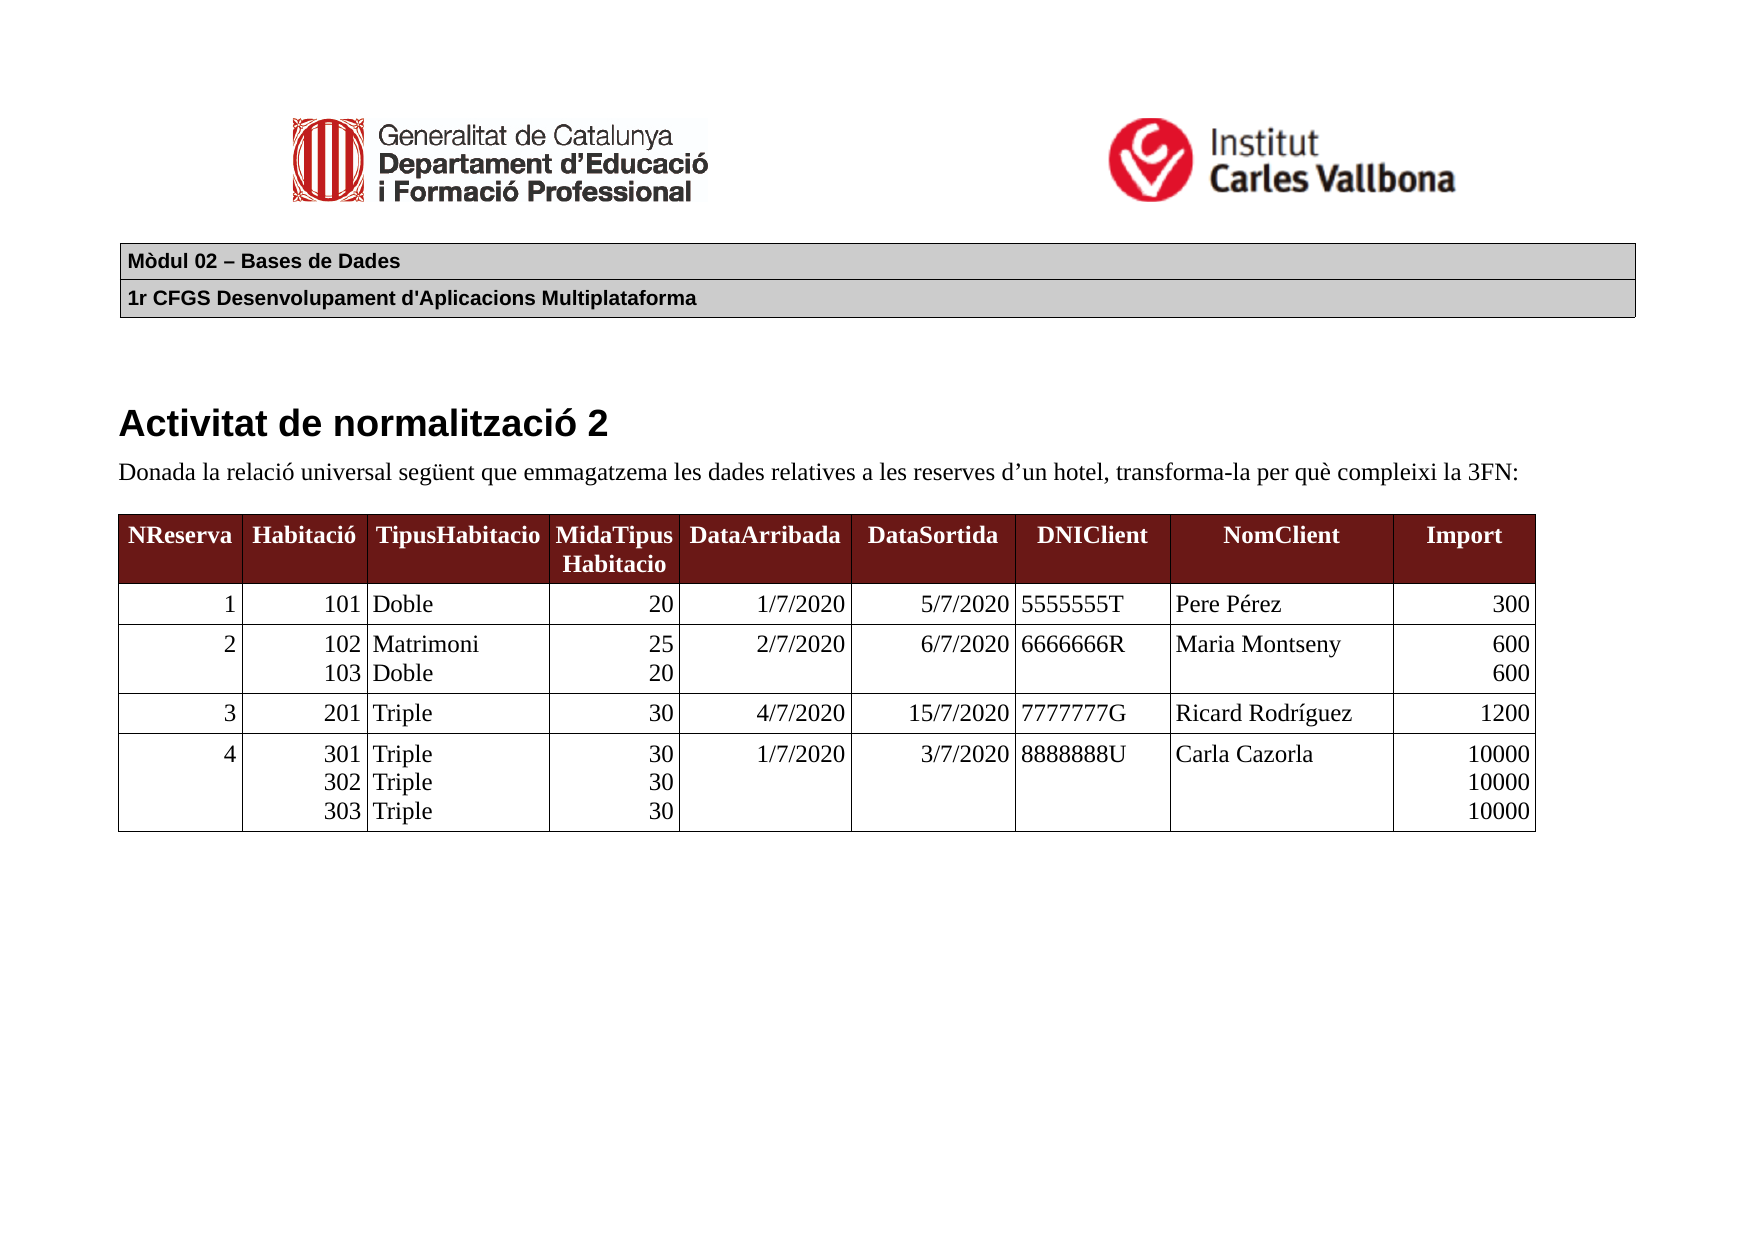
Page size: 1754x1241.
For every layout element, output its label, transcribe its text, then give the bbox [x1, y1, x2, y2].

table_cell Matrimoni Doble [368, 625, 549, 692]
table_cell 300 [1394, 584, 1535, 623]
table_cell 3 [119, 694, 242, 733]
table_cell 10000 10000 10000 [1394, 734, 1535, 831]
table_cell 30 30 30 [550, 734, 679, 831]
table_cell 15/7/2020 [852, 694, 1015, 733]
table_cell 2/7/2020 [680, 625, 851, 692]
table_header DataArribada [680, 515, 851, 583]
table_cell 1200 [1394, 694, 1535, 733]
table_cell Pere Pérez [1171, 584, 1393, 623]
table_cell 5555555T [1016, 584, 1170, 623]
table_cell 1/7/2020 [680, 734, 851, 831]
table_header NReserva [119, 515, 242, 583]
table_cell Maria Montseny [1171, 625, 1393, 692]
table_header MidaTipusHabitacio [550, 515, 679, 583]
table_cell 1 [119, 584, 242, 623]
table_cell 6666666R [1016, 625, 1170, 692]
table_cell 5/7/2020 [852, 584, 1015, 623]
table_cell 8888888U [1016, 734, 1170, 831]
table_header Import [1394, 515, 1535, 583]
table_cell 6/7/2020 [852, 625, 1015, 692]
picture [292, 118, 1462, 202]
table_header NomClient [1171, 515, 1393, 583]
table_cell 20 [550, 584, 679, 623]
table_header DNIClient [1016, 515, 1170, 583]
table_header DataSortida [852, 515, 1015, 583]
table_cell 25 20 [550, 625, 679, 692]
table_cell 1/7/2020 [680, 584, 851, 623]
table_cell 4/7/2020 [680, 694, 851, 733]
table_cell 102 103 [243, 625, 367, 692]
table_cell 301 302 303 [243, 734, 367, 831]
subtitle Activitat de normalització 2 [118, 400, 1636, 444]
table_cell 101 [243, 584, 367, 623]
table_header Habitació [243, 515, 367, 583]
text Donada la relació universal següent que emmagatzema les dades relatives a les reserves d’un hotel, transforma-la per què compleixi la 3FN: [118, 457, 1636, 485]
table_cell 2 [119, 625, 242, 692]
table_cell 7777777G [1016, 694, 1170, 733]
table_cell 600 600 [1394, 625, 1535, 692]
table_cell Triple Triple Triple [368, 734, 549, 831]
table_cell 201 [243, 694, 367, 733]
table_cell Ricard Rodríguez [1171, 694, 1393, 733]
table_cell Triple [368, 694, 549, 733]
table_cell Carla Cazorla [1171, 734, 1393, 831]
table_cell Doble [368, 584, 549, 623]
table_cell 30 [550, 694, 679, 733]
table_cell 3/7/2020 [852, 734, 1015, 831]
table_cell 4 [119, 734, 242, 831]
table_header TipusHabitacio [368, 515, 549, 583]
